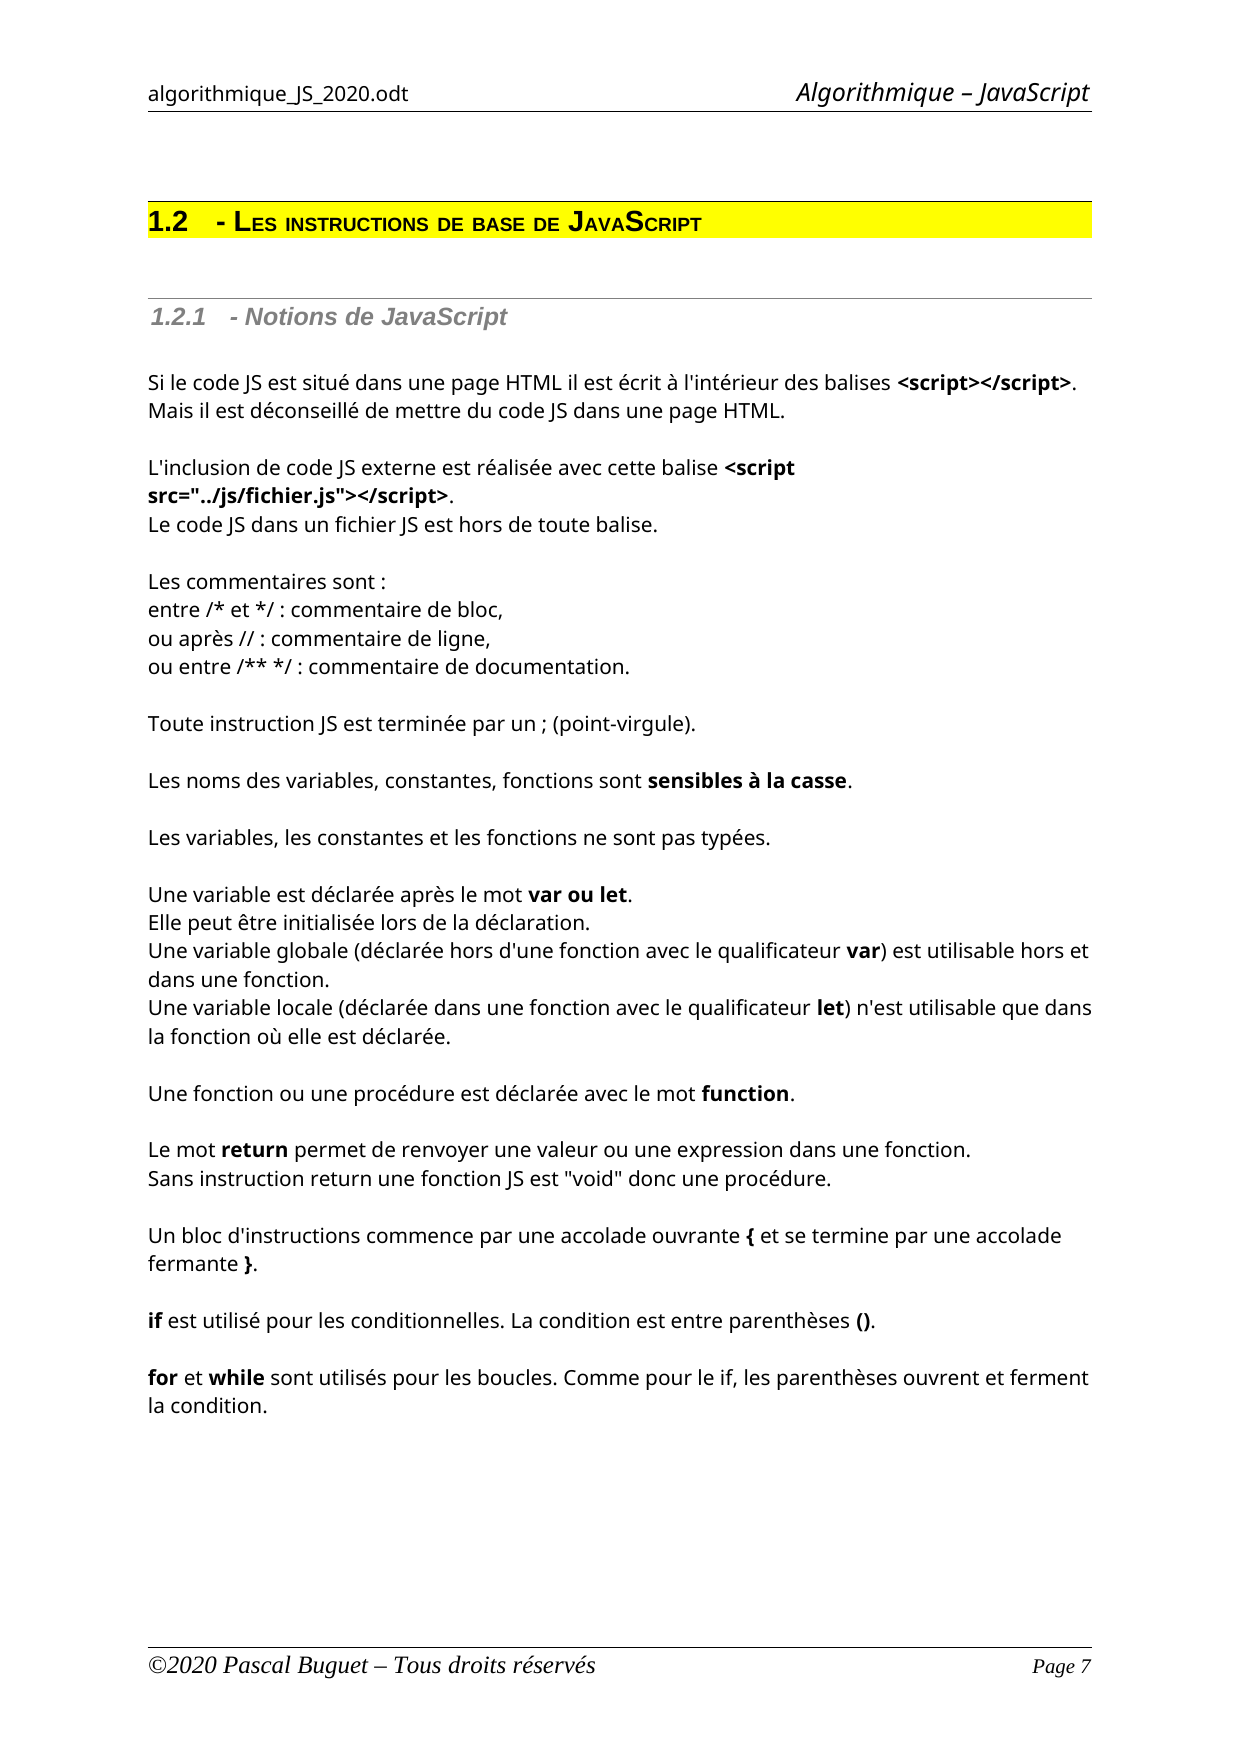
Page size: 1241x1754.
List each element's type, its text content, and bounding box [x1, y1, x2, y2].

text Une variable est déclarée après le mot var ou let. [148, 880, 1092, 908]
text Un bloc d'instructions commence par une accolade ouvrante { et se termine par une accolade fermante }. [148, 1221, 1092, 1278]
text entre /* et */ : commentaire de bloc, [148, 595, 1092, 624]
text Une variable globale (déclarée hors d'une fonction avec le qualificateur var) est utilisable hors et dans une fonction. [148, 937, 1092, 993]
text Les noms des variables, constantes, fonctions sont sensibles à la casse. [148, 766, 1092, 794]
subtitle - Les instructions de base de JavaScript [148, 202, 1092, 238]
text Une variable locale (déclarée dans une fonction avec le qualificateur let) n'est utilisable que dans la fonction où elle est déclarée. [148, 993, 1092, 1050]
text Le mot return permet de renvoyer une valeur ou une expression dans une fonction. [148, 1136, 1092, 1164]
text for et while sont utilisés pour les boucles. Comme pour le if, les parenthèses ouvrent et ferment la condition. [148, 1363, 1092, 1420]
text Les commentaires sont : [148, 567, 1092, 595]
text Les variables, les constantes et les fonctions ne sont pas typées. [148, 823, 1092, 851]
text Toute instruction JS est terminée par un ; (point-virgule). [148, 709, 1092, 737]
text Sans instruction return une fonction JS est "void" donc une procédure. [148, 1164, 1092, 1192]
text Une fonction ou une procédure est déclarée avec le mot function. [148, 1079, 1092, 1107]
text ou entre /** */ : commentaire de documentation. [148, 652, 1092, 681]
text if est utilisé pour les conditionnelles. La condition est entre parenthèses (). [148, 1306, 1092, 1335]
text ou après // : commentaire de ligne, [148, 624, 1092, 652]
text Si le code JS est situé dans une page HTML il est écrit à l'intérieur des balises <script></script>. Mais il est déconseillé de mettre du code JS dans une page HTML. [148, 368, 1092, 425]
text L'inclusion de code JS externe est réalisée avec cette balise <script src="../js/fichier.js"></script>. [148, 453, 1092, 510]
subtitle - Notions de JavaScript [148, 299, 1092, 333]
text Elle peut être initialisée lors de la déclaration. [148, 908, 1092, 937]
text Le code JS dans un fichier JS est hors de toute balise. [148, 510, 1092, 538]
